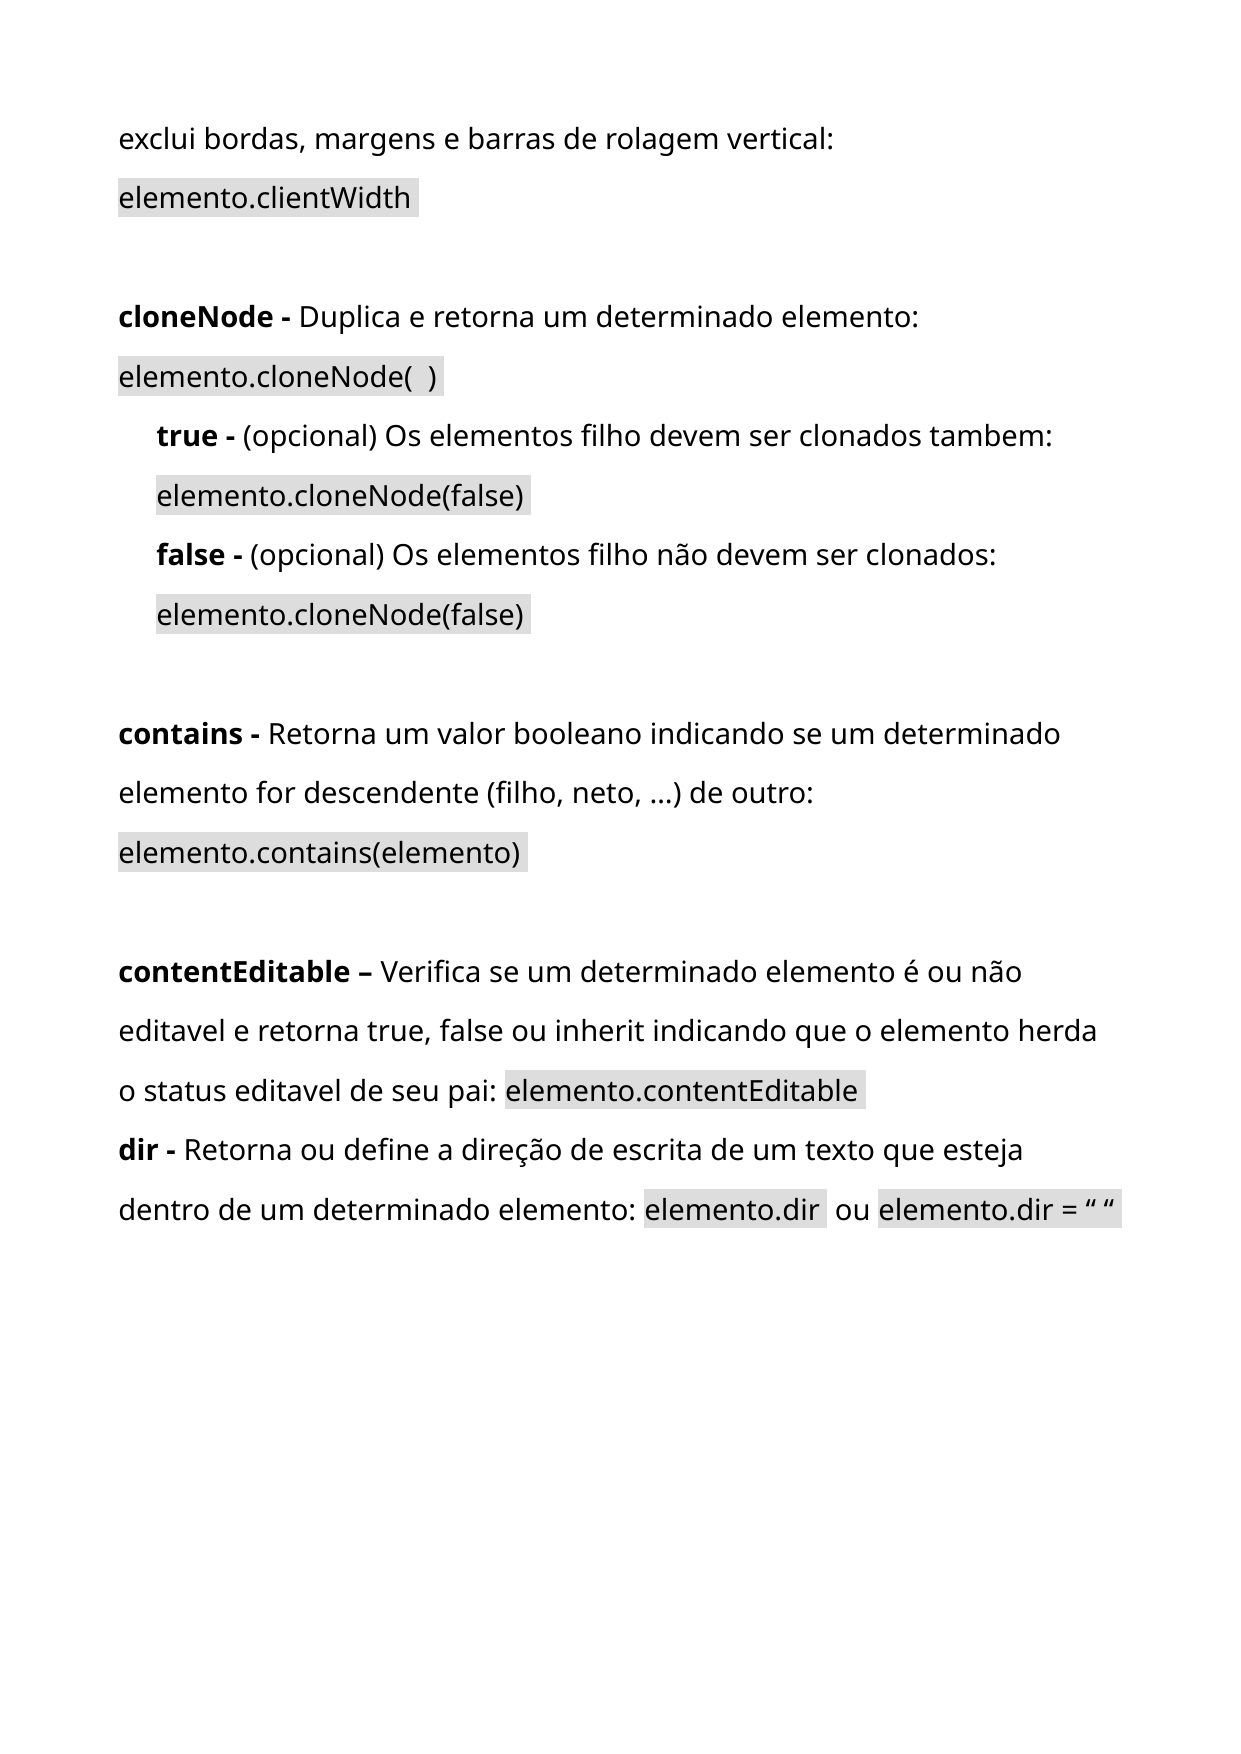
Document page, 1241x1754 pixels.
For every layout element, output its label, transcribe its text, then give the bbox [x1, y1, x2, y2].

text dir - Retorna ou define a direção de escrita de um texto que esteja dentro de um determinado elemento: elemento.dir ou elemento.dir = “ “ [118, 1129, 1122, 1228]
text elemento.cloneNode(false) [118, 594, 1122, 634]
text elemento.cloneNode(false) [118, 475, 1122, 515]
text true - (opcional) Os elementos filho devem ser clonados tambem: [118, 416, 1122, 455]
text cloneNode - Duplica e retorna um determinado elemento: elemento.cloneNode( ) [118, 297, 1122, 396]
text contains - Retorna um valor booleano indicando se um determinado elemento for descendente (filho, neto, …) de outro: elemento.contains(elemento) [118, 713, 1122, 872]
text exclui bordas, margens e barras de rolagem vertical: elemento.clientWidth [118, 118, 1122, 217]
text false - (opcional) Os elementos filho não devem ser clonados: [118, 534, 1122, 574]
text contentEditable – Verifica se um determinado elemento é ou não editavel e retorna true, false ou inherit indicando que o elemento herda o status editavel de seu pai: elemento.contentEditable [118, 951, 1122, 1109]
